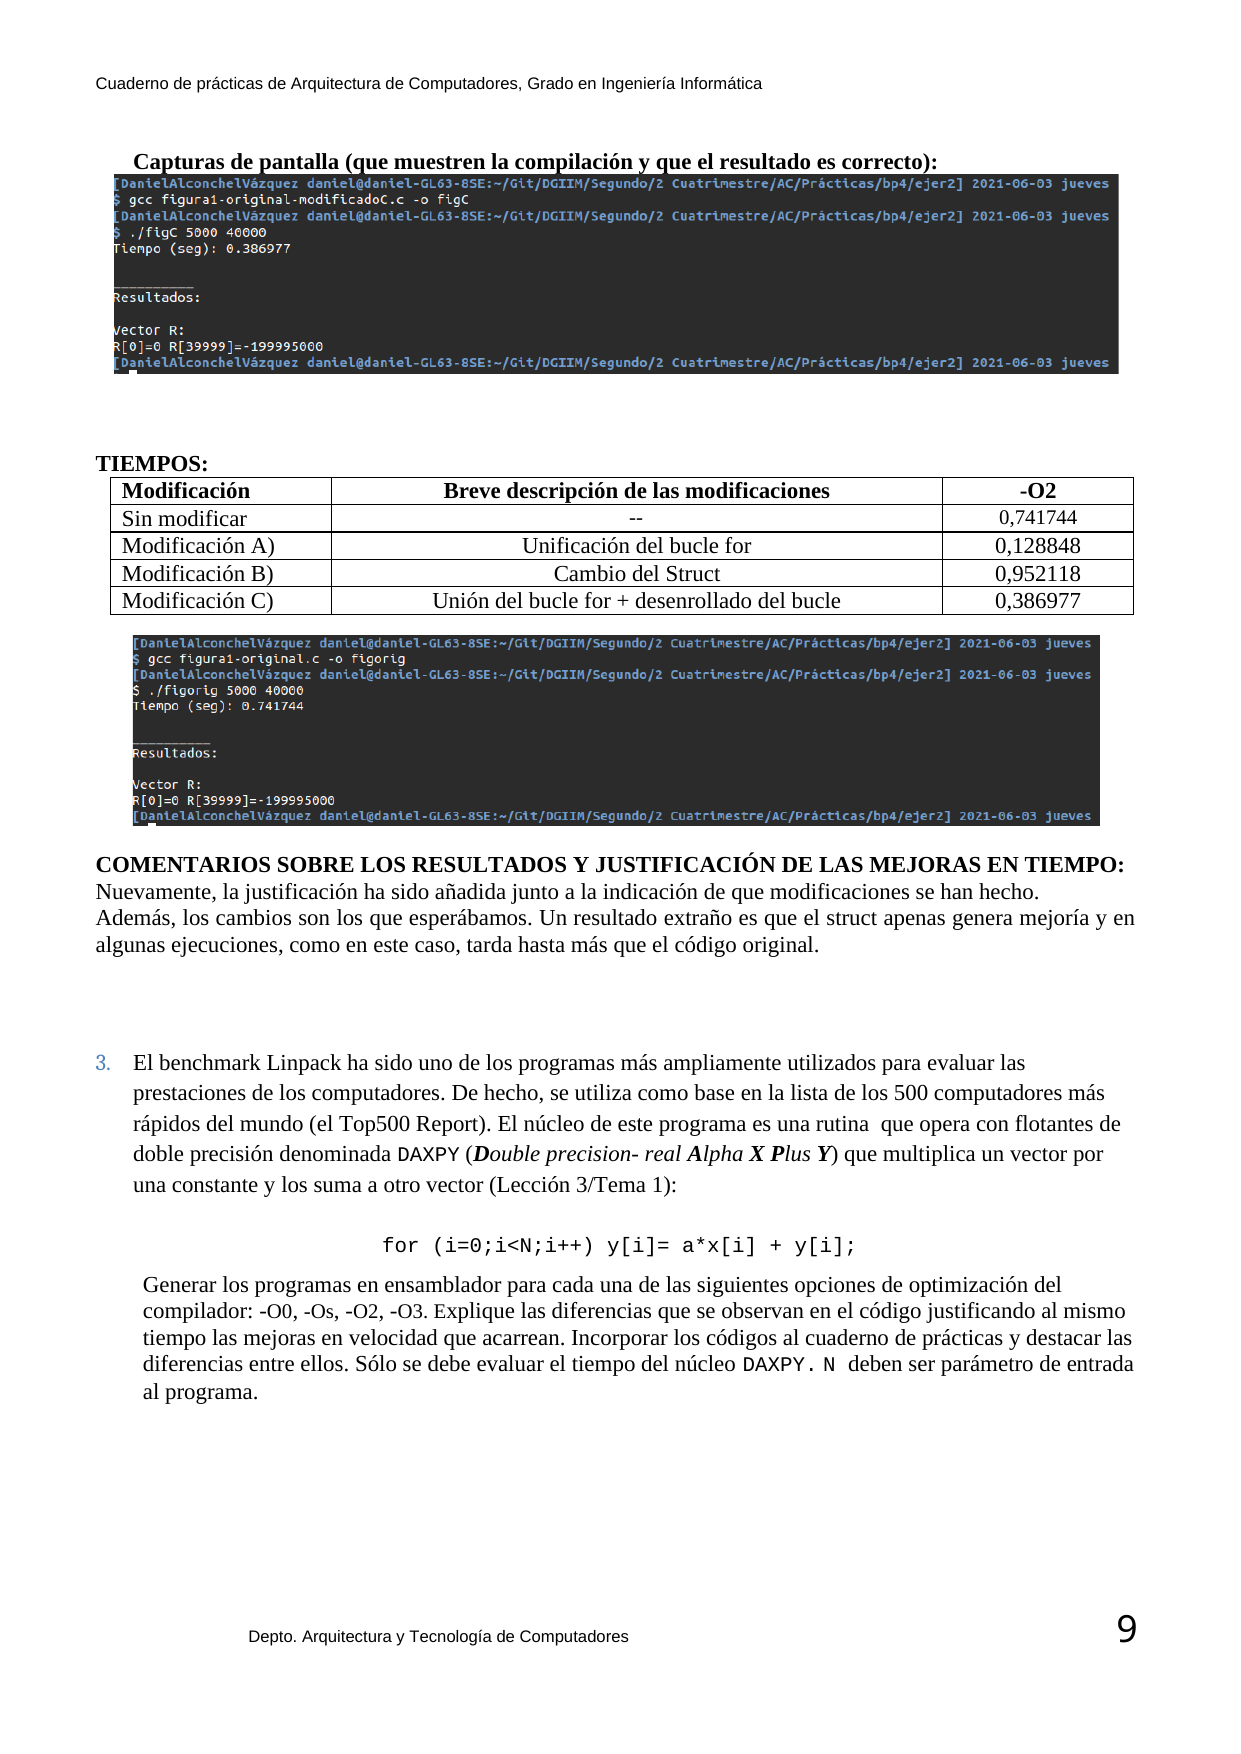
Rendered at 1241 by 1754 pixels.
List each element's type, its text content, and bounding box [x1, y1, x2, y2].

table_cell 0,128848 [943, 533, 1133, 559]
table_cell Modificación C) [111, 587, 331, 613]
table_cell Unificación del bucle for [332, 533, 942, 559]
list Generar los programas en ensamblador para cada una de las siguientes opciones de optimización del compilador: -O0, -Os, -O2, -O3. Explique las diferencias que se observan en el código justificando al mismo tiempo las mejoras en velocidad que acarrean. Incorporar los códigos al cuaderno de prácticas y destacar las diferencias entre ellos. Sólo se debe evaluar el tiempo del núcleo DAXPY. N deben ser parámetro de entrada al programa. [143, 1271, 1137, 1404]
table_header Breve descripción de las modificaciones [332, 478, 942, 504]
table_cell 0,952118 [943, 560, 1133, 586]
table_cell 0,386977 [943, 587, 1133, 613]
list for (i=0;i<N;i++) y[i]= a*x[i] + y[i]; [101, 1235, 1137, 1258]
table_cell Unión del bucle for + desenrollado del bucle [332, 587, 942, 613]
text COMENTARIOS SOBRE LOS RESULTADOS Y JUSTIFICACIÓN DE LAS MEJORAS EN TIEMPO: [95, 852, 1137, 878]
table_cell Modificación A) [111, 533, 331, 559]
list Capturas de pantalla (que muestren la compilación y que el resultado es correcto): [133, 148, 1137, 174]
text Además, los cambios son los que esperábamos. Un resultado extraño es que el struct apenas genera mejoría y en algunas ejecuciones, como en este caso, tarda hasta más que el código original. [95, 904, 1137, 957]
table_cell 0,741744 [943, 505, 1133, 531]
table_cell -- [332, 505, 942, 531]
table_header Modificación [111, 478, 331, 504]
text TIEMPOS: [95, 450, 1137, 477]
table_cell Cambio del Struct [332, 560, 942, 586]
table_cell Modificación B) [111, 560, 331, 586]
picture [114, 174, 1119, 374]
list El benchmark Linpack ha sido uno de los programas más ampliamente utilizados para evaluar las prestaciones de los computadores. De hecho, se utiliza como base en la lista de los 500 computadores más rápidos del mundo (el Top500 Report). El núcleo de este programa es una rutina que opera con flotantes de doble precisión denominada DAXPY (Double precision- real Alpha X Plus Y) que multiplica un vector por una constante y los suma a otro vector (Lección 3/Tema 1): [95, 1048, 1137, 1198]
text Nuevamente, la justificación ha sido añadida junto a la indicación de que modificaciones se han hecho. [95, 878, 1137, 904]
picture [132, 635, 1100, 826]
table_cell Sin modificar [111, 505, 331, 531]
table_header -O2 [943, 478, 1133, 504]
